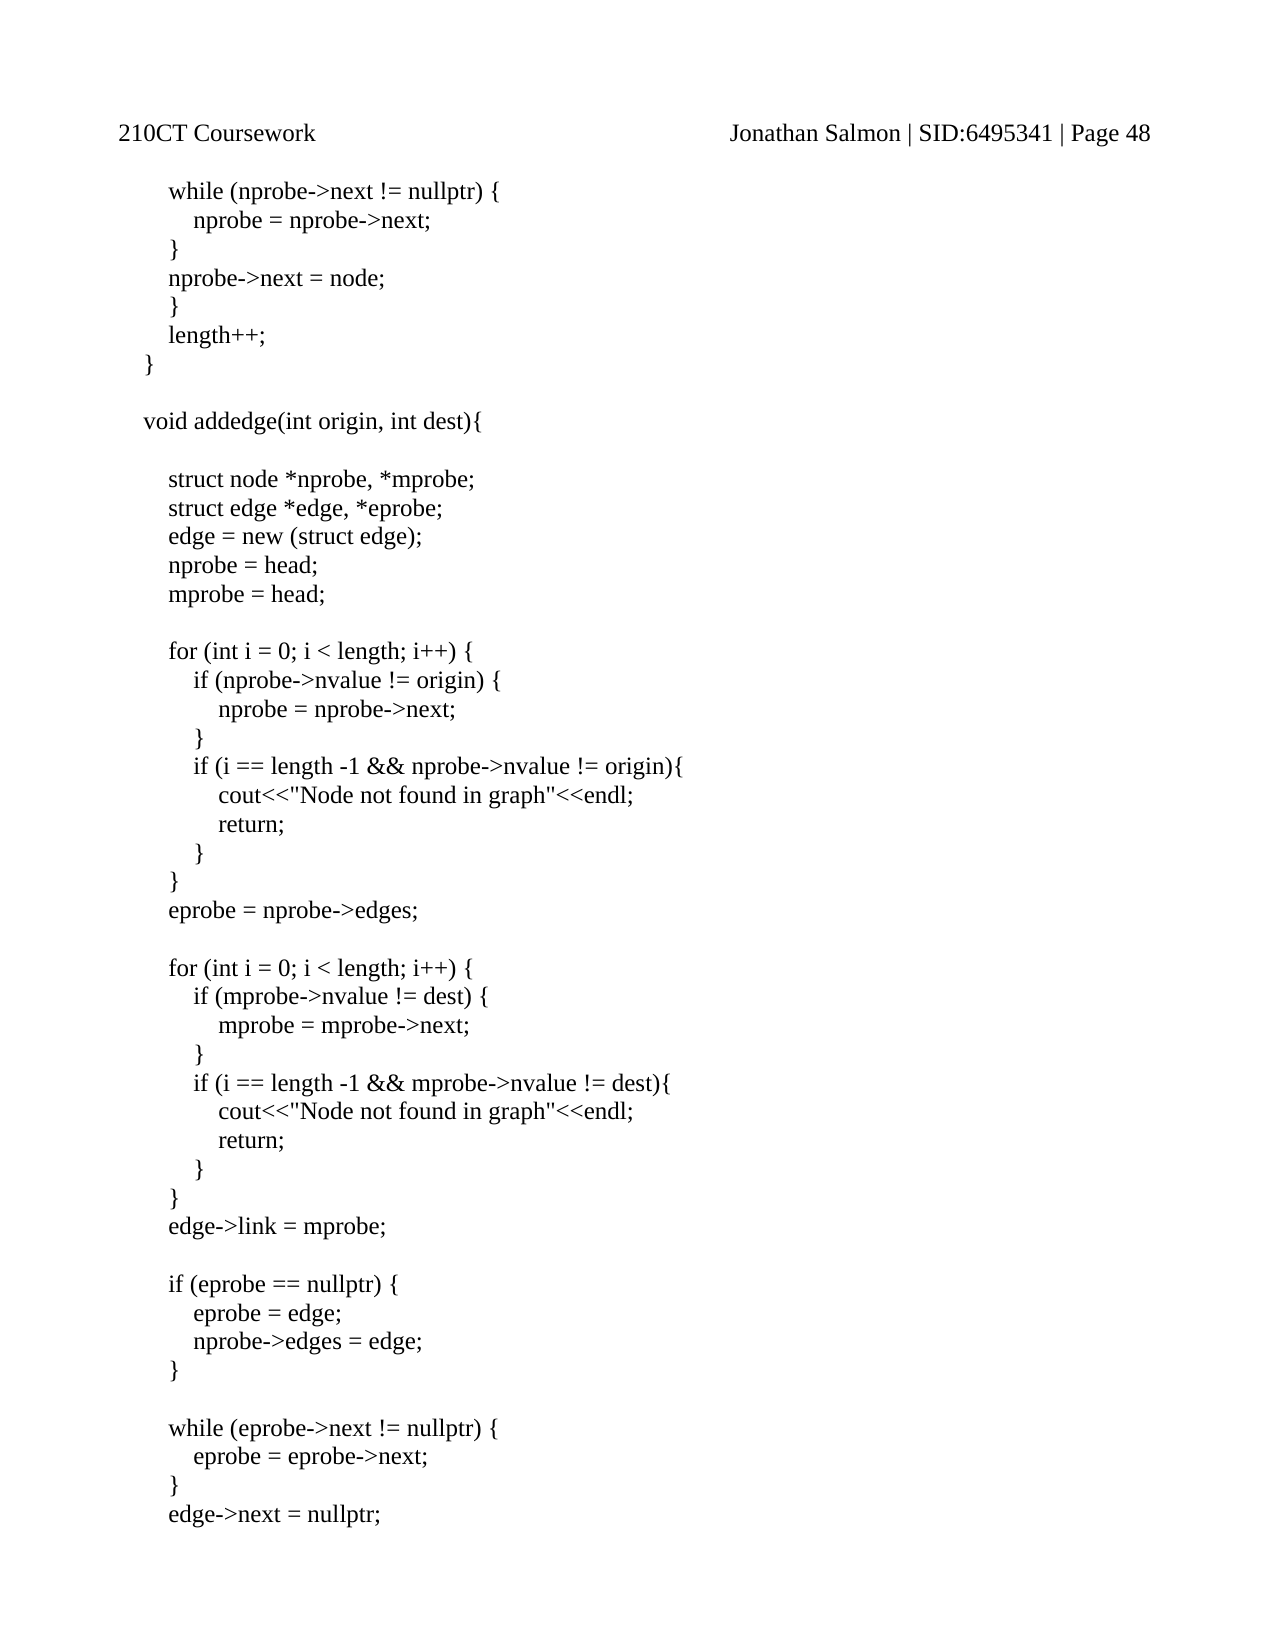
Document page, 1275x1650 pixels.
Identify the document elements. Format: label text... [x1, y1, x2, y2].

text if (i == length -1 && nprobe->nvalue != origin){ [118, 751, 1157, 780]
text mprobe = mprobe->next; [118, 1010, 1157, 1039]
text } [118, 1039, 1157, 1068]
text } [118, 1470, 1157, 1499]
text cout<<"Node not found in graph"<<endl; [118, 1096, 1157, 1125]
text } [118, 723, 1157, 751]
text mprobe = head; [118, 579, 1157, 608]
text eprobe = nprobe->edges; [118, 895, 1157, 924]
text while (eprobe->next != nullptr) { [118, 1413, 1157, 1441]
text nprobe->edges = edge; [118, 1326, 1157, 1355]
text for (int i = 0; i < length; i++) { [118, 636, 1157, 665]
text void addedge(int origin, int dest){ [118, 406, 1157, 435]
text if (eprobe == nullptr) { [118, 1269, 1157, 1298]
text } [118, 291, 1157, 320]
text nprobe->next = node; [118, 263, 1157, 291]
text } [118, 866, 1157, 895]
text } [118, 234, 1157, 263]
text for (int i = 0; i < length; i++) { [118, 953, 1157, 981]
text nprobe = nprobe->next; [118, 205, 1157, 234]
text if (mprobe->nvalue != dest) { [118, 981, 1157, 1010]
text nprobe = head; [118, 550, 1157, 579]
text eprobe = eprobe->next; [118, 1441, 1157, 1470]
text nprobe = nprobe->next; [118, 694, 1157, 723]
text cout<<"Node not found in graph"<<endl; [118, 780, 1157, 809]
text edge->link = mprobe; [118, 1211, 1157, 1240]
text } [118, 1183, 1157, 1211]
text } [118, 349, 1157, 378]
text return; [118, 1125, 1157, 1154]
text if (i == length -1 && mprobe->nvalue != dest){ [118, 1068, 1157, 1096]
text struct node *nprobe, *mprobe; [118, 464, 1157, 493]
text } [118, 1355, 1157, 1384]
text struct edge *edge, *eprobe; [118, 493, 1157, 521]
text if (nprobe->nvalue != origin) { [118, 665, 1157, 694]
text length++; [118, 320, 1157, 349]
text while (nprobe->next != nullptr) { [118, 176, 1157, 205]
text } [118, 1154, 1157, 1183]
text edge = new (struct edge); [118, 521, 1157, 550]
text edge->next = nullptr; [118, 1499, 1157, 1528]
text eprobe = edge; [118, 1298, 1157, 1326]
text } [118, 838, 1157, 866]
text return; [118, 809, 1157, 838]
